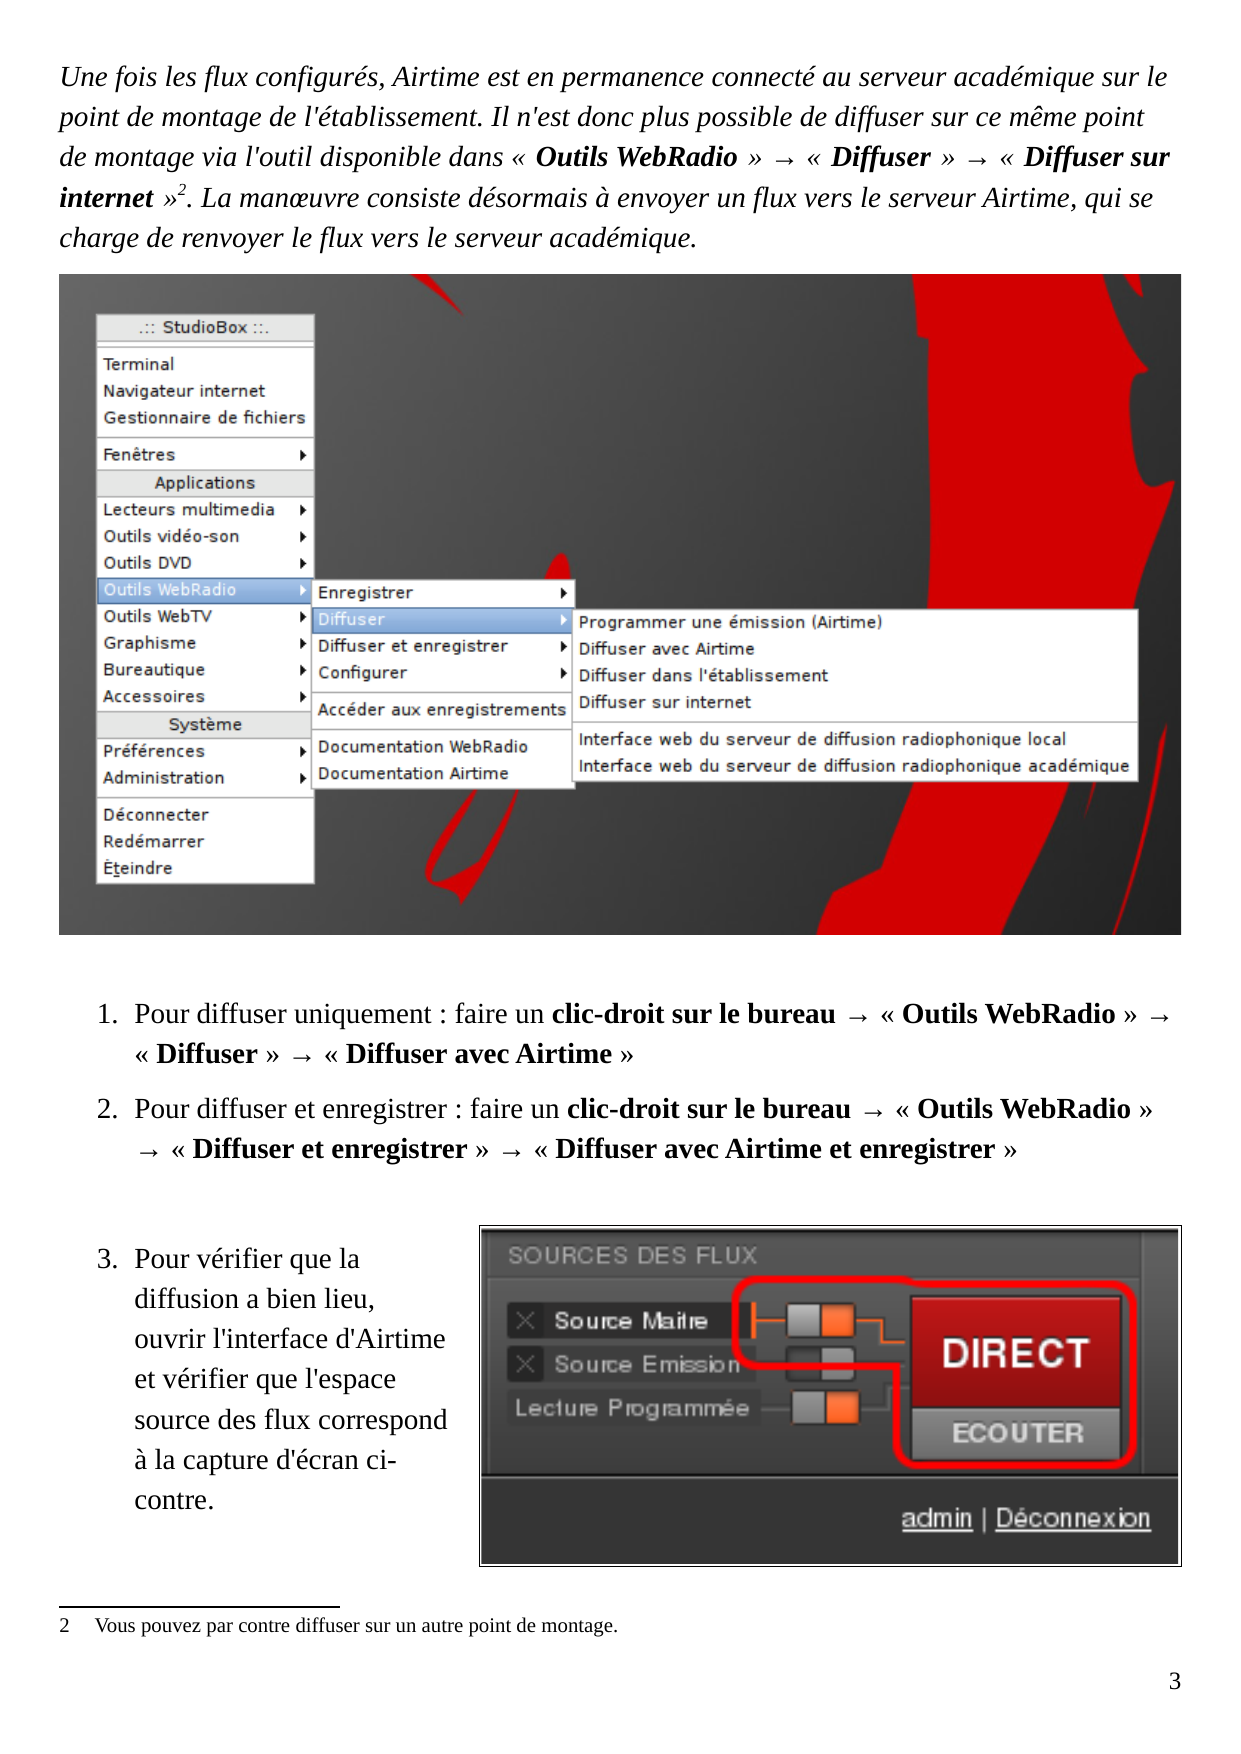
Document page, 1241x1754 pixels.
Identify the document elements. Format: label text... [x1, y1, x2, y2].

picture [59, 274, 1182, 935]
text Vous pouvez par contre diffuser sur un autre point de montage. [59, 1613, 1181, 1637]
list Pour diffuser uniquement : faire un clic-droit sur le bureau → « Outils WebRadio » → « Diffuser » → « Diffuser avec Airtime » [97, 996, 1181, 1070]
list Pour vérifier que la diffusion a bien lieu, ouvrir l'interface d'Airtime et vérifier que l'espace source des flux correspond à la capture d'écran ci-contre. [97, 1226, 479, 1567]
list Pour diffuser et enregistrer : faire un clic-droit sur le bureau → « Outils WebRadio » → « Diffuser et enregistrer » → « Diffuser avec Airtime et enregistrer » [97, 1091, 1181, 1165]
picture [481, 1228, 1179, 1564]
text Une fois les flux configurés, Airtime est en permanence connecté au serveur académique sur le point de montage de l'établissement. Il n'est donc plus possible de diffuser sur ce même point de montage via l'outil disponible dans « Outils WebRadio » → « Diffuser » → « Diffuser sur internet ». La manœuvre consiste désormais à envoyer un flux vers le serveur Airtime, qui se charge de renvoyer le flux vers le serveur académique. [59, 59, 1181, 253]
